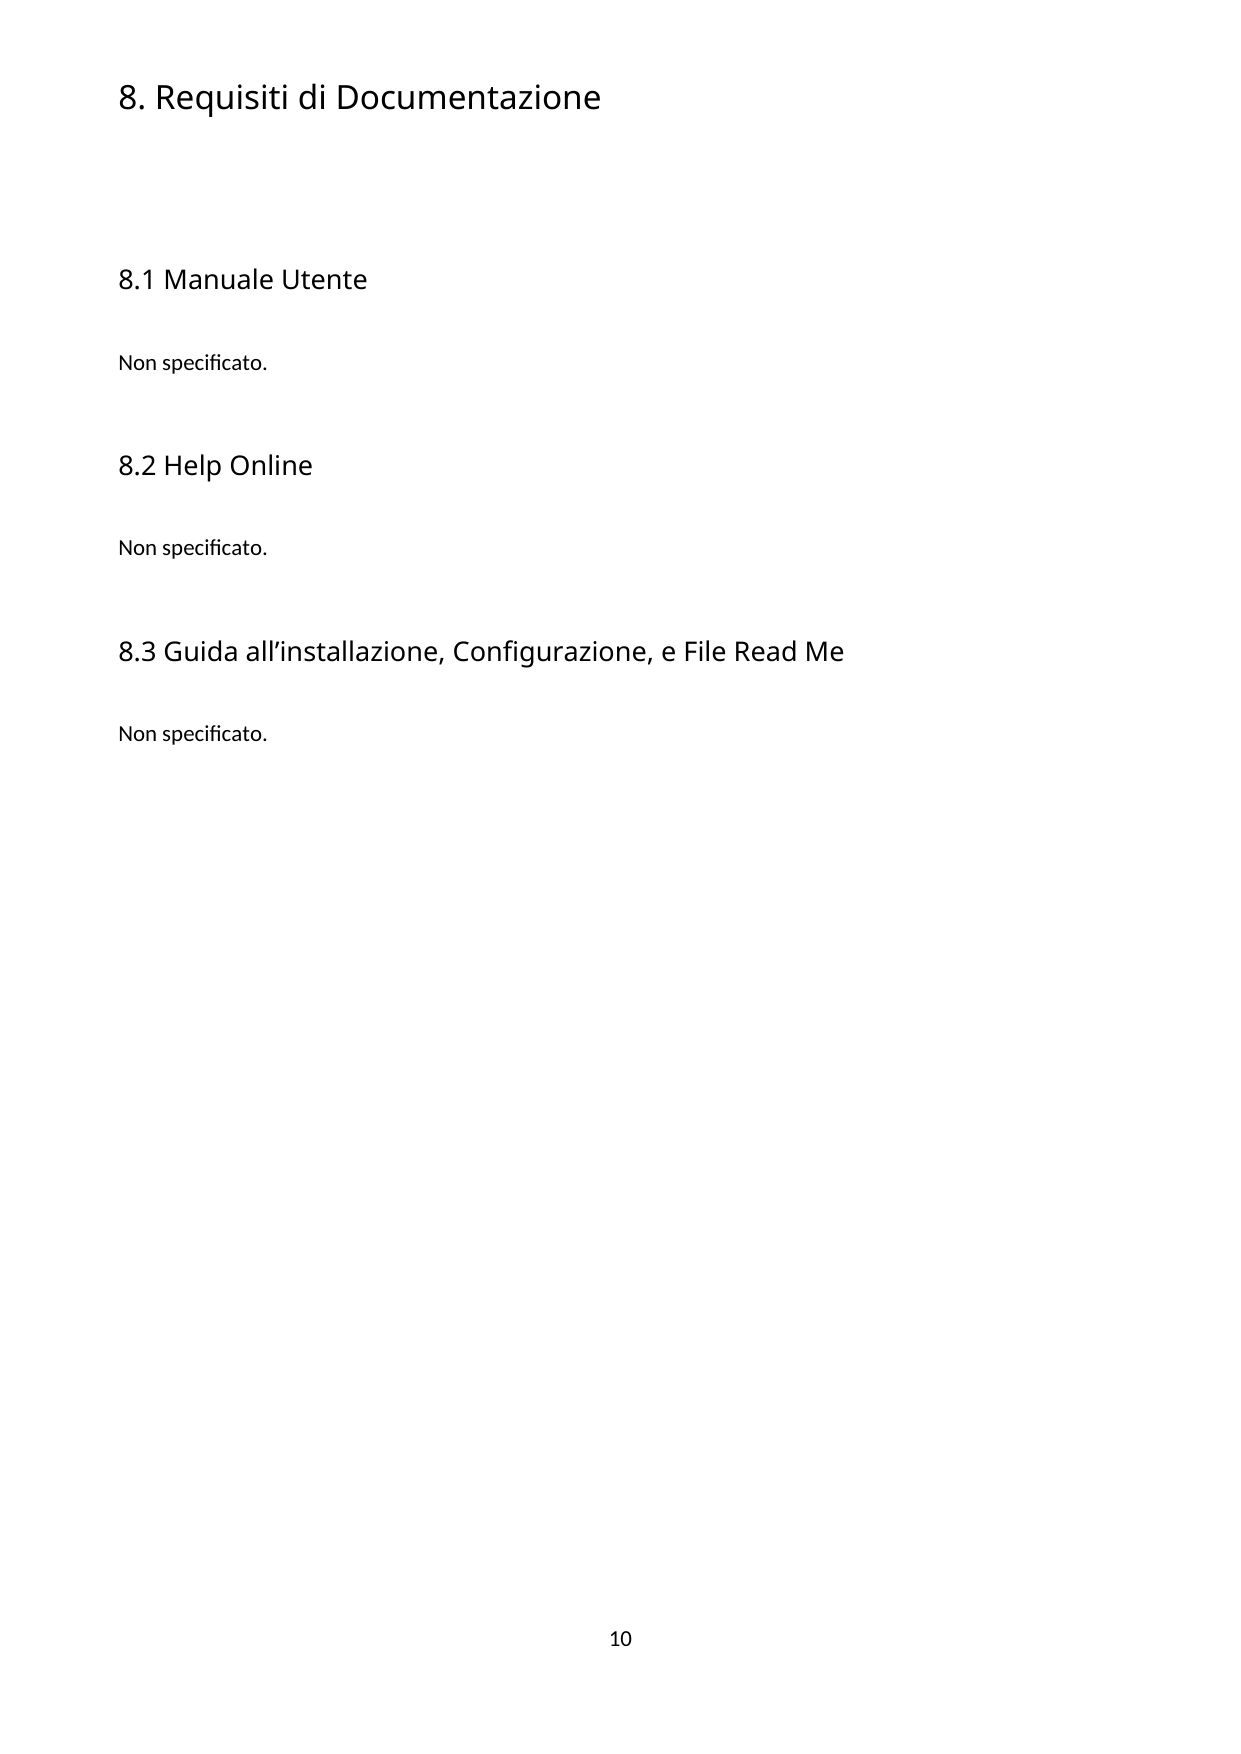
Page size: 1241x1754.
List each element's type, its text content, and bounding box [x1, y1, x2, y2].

subtitle 8.1 Manuale Utente [118, 261, 1122, 298]
subtitle 8.2 Help Online [118, 447, 1122, 483]
subtitle 8.3 Guida all’installazione, Configurazione, e File Read Me [118, 632, 1122, 669]
text Non specificato. [118, 719, 1122, 747]
text Non specificato. [118, 348, 1122, 376]
text Non specificato. [118, 533, 1122, 561]
subtitle 8. Requisiti di Documentazione [118, 74, 1122, 119]
